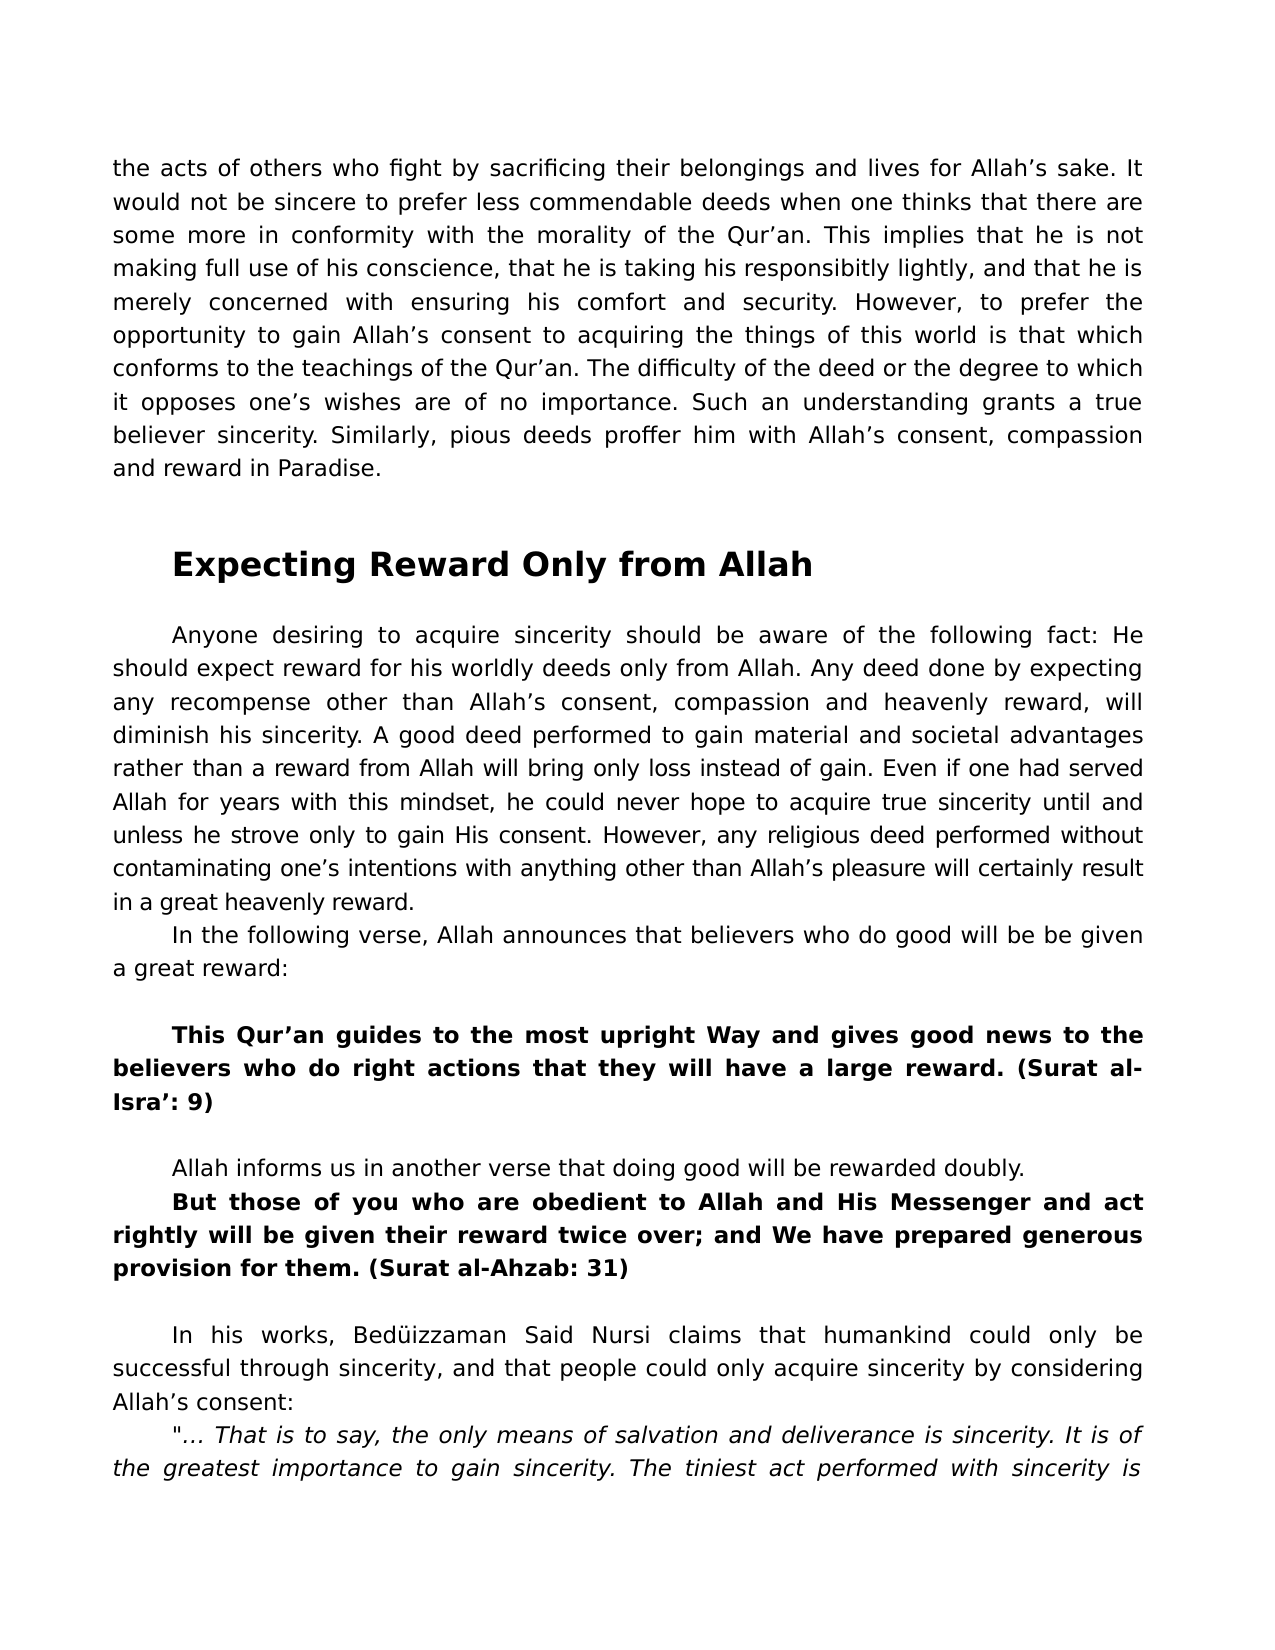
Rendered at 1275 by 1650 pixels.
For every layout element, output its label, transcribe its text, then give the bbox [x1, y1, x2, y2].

text This Qur’an guides to the most upright Way and gives good news to the believers who do right actions that they will have a large reward. (Surat al-Isra’: 9) [112, 1017, 1145, 1117]
text In his works, Bedüizzaman Said Nursi claims that humankind could only be successful through sincerity, and that people could only acquire sincerity by considering Allah’s consent: [112, 1317, 1145, 1417]
text Expecting Reward Only from Allah [112, 550, 1145, 583]
text But those of you who are obedient to Allah and His Messenger and act rightly will be given their reward twice over; and We have prepared generous provision for them. (Surat al-Ahzab: 31) [112, 1183, 1145, 1283]
text the acts of others who fight by sacrificing their belongings and lives for Allah’s sake. It would not be sincere to prefer less commendable deeds when one thinks that there are some more in conformity with the morality of the Qur’an. This implies that he is not making full use of his conscience, that he is taking his responsibitly lightly, and that he is merely concerned with ensuring his comfort and security. However, to prefer the opportunity to gain Allah’s consent to acquiring the things of this world is that which conforms to the teachings of the Qur’an. The difficulty of the deed or the degree to which it opposes one’s wishes are of no importance. Such an understanding grants a true believer sincerity. Similarly, pious deeds proffer him with Allah’s consent, compassion and reward in Paradise. [112, 150, 1145, 483]
text Allah informs us in another verse that doing good will be rewarded doubly. [112, 1150, 1145, 1183]
text "… That is to say, the only means of salvation and deliverance is sincerity. It is of the greatest importance to gain sincerity. The tiniest act performed with sincerity is [112, 1417, 1145, 1483]
text In the following verse, Allah announces that believers who do good will be be given a great reward: [112, 917, 1145, 983]
text Anyone desiring to acquire sincerity should be aware of the following fact: He should expect reward for his worldly deeds only from Allah. Any deed done by expecting any recompense other than Allah’s consent, compassion and heavenly reward, will diminish his sincerity. A good deed performed to gain material and societal advantages rather than a reward from Allah will bring only loss instead of gain. Even if one had served Allah for years with this mindset, he could never hope to acquire true sincerity until and unless he strove only to gain His consent. However, any religious deed performed without contaminating one’s intentions with anything other than Allah’s pleasure will certainly result in a great heavenly reward. [112, 617, 1145, 917]
